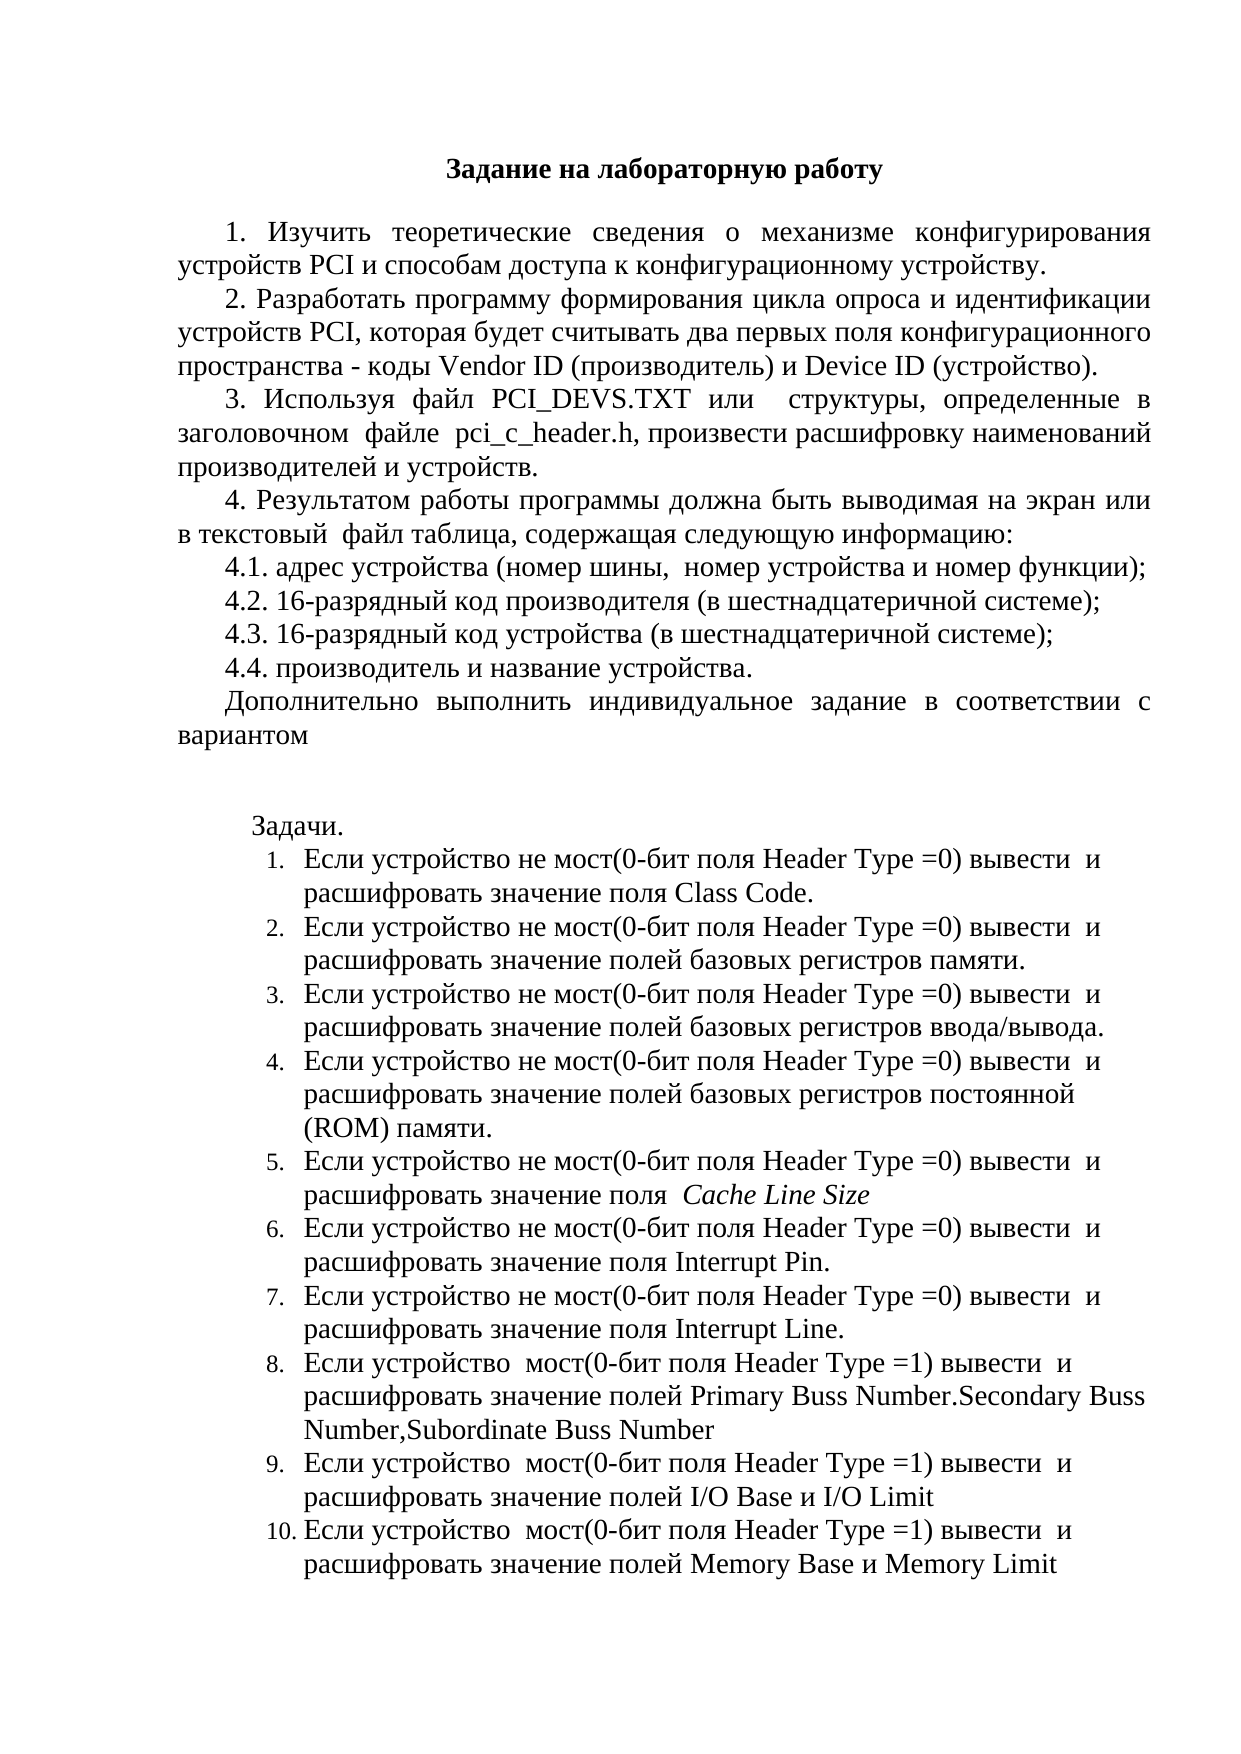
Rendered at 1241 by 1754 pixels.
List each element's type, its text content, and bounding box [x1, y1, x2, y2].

text Задачи. [177, 808, 1152, 842]
list Если устройство не мост(0-бит поля Header Type =0) вывести и расшифровать значение полей базовых регистров ввода/вывода. [266, 976, 1152, 1043]
text 4.3. 16-разрядный код устройства (в шестнадцатеричной системе); [177, 616, 1152, 650]
text Дополнительно выполнить индивидуальное задание в соответствии с вариантом [177, 683, 1152, 751]
text 4. Результатом работы программы должна быть выводимая на экран или в текстовый файл таблица, содержащая следующую информацию: [177, 482, 1152, 549]
text 1. Изучить теоретические сведения о механизме конфигурирования устройств PCI и способам доступа к конфигурационному устройству. [177, 214, 1152, 281]
list Если устройство не мост(0-бит поля Header Type =0) вывести и расшифровать значение поля Сlass Code. [266, 842, 1152, 909]
text 2. Разработать программу формирования цикла опроса и идентификации устройств PCI, которая будет считывать два первых поля конфигурационного пространства - коды Vendor ID (производитель) и Device ID (устройство). [177, 281, 1152, 382]
list Если устройство не мост(0-бит поля Header Type =0) вывести и расшифровать значение поля Interrupt Line. [266, 1278, 1152, 1345]
text 4.1. адрес устройства (номер шины, номер устройства и номер функции); [177, 549, 1152, 583]
list Если устройство мост(0-бит поля Header Type =1) вывести и расшифровать значение полей I/O Base и I/O Limit [266, 1445, 1152, 1512]
text 3. Используя файл PCI_DEVS.TXT или структуры, определенные в заголовочном файле pci_c_header.h, произвести расшифровку наименований производителей и устройств. [177, 382, 1152, 482]
list Если устройство не мост(0-бит поля Header Type =0) вывести и расшифровать значение поля Cache Line Size [266, 1143, 1152, 1211]
list Если устройство мост(0-бит поля Header Type =1) вывести и расшифровать значение полей Mеmory Base и Memory Limit [266, 1512, 1152, 1579]
list Если устройство мост(0-бит поля Header Type =1) вывести и расшифровать значение полей Primary Buss Number.Secondary Buss Number,Subordinate Buss Number [266, 1345, 1152, 1445]
subtitle Задание на лабораторную работу [177, 152, 1152, 185]
list Если устройство не мост(0-бит поля Header Type =0) вывести и расшифровать значение полей базовых регистров памяти. [266, 909, 1152, 976]
list Если устройство не мост(0-бит поля Header Type =0) вывести и расшифровать значение поля Interrupt Pin. [266, 1211, 1152, 1278]
list Если устройство не мост(0-бит поля Header Type =0) вывести и расшифровать значение полей базовых регистров постоянной (ROM) памяти. [266, 1043, 1152, 1143]
text 4.2. 16-разрядный код производителя (в шестнадцатеричной системе); [177, 583, 1152, 616]
text 4.4. производитель и название устройства. [177, 650, 1152, 683]
